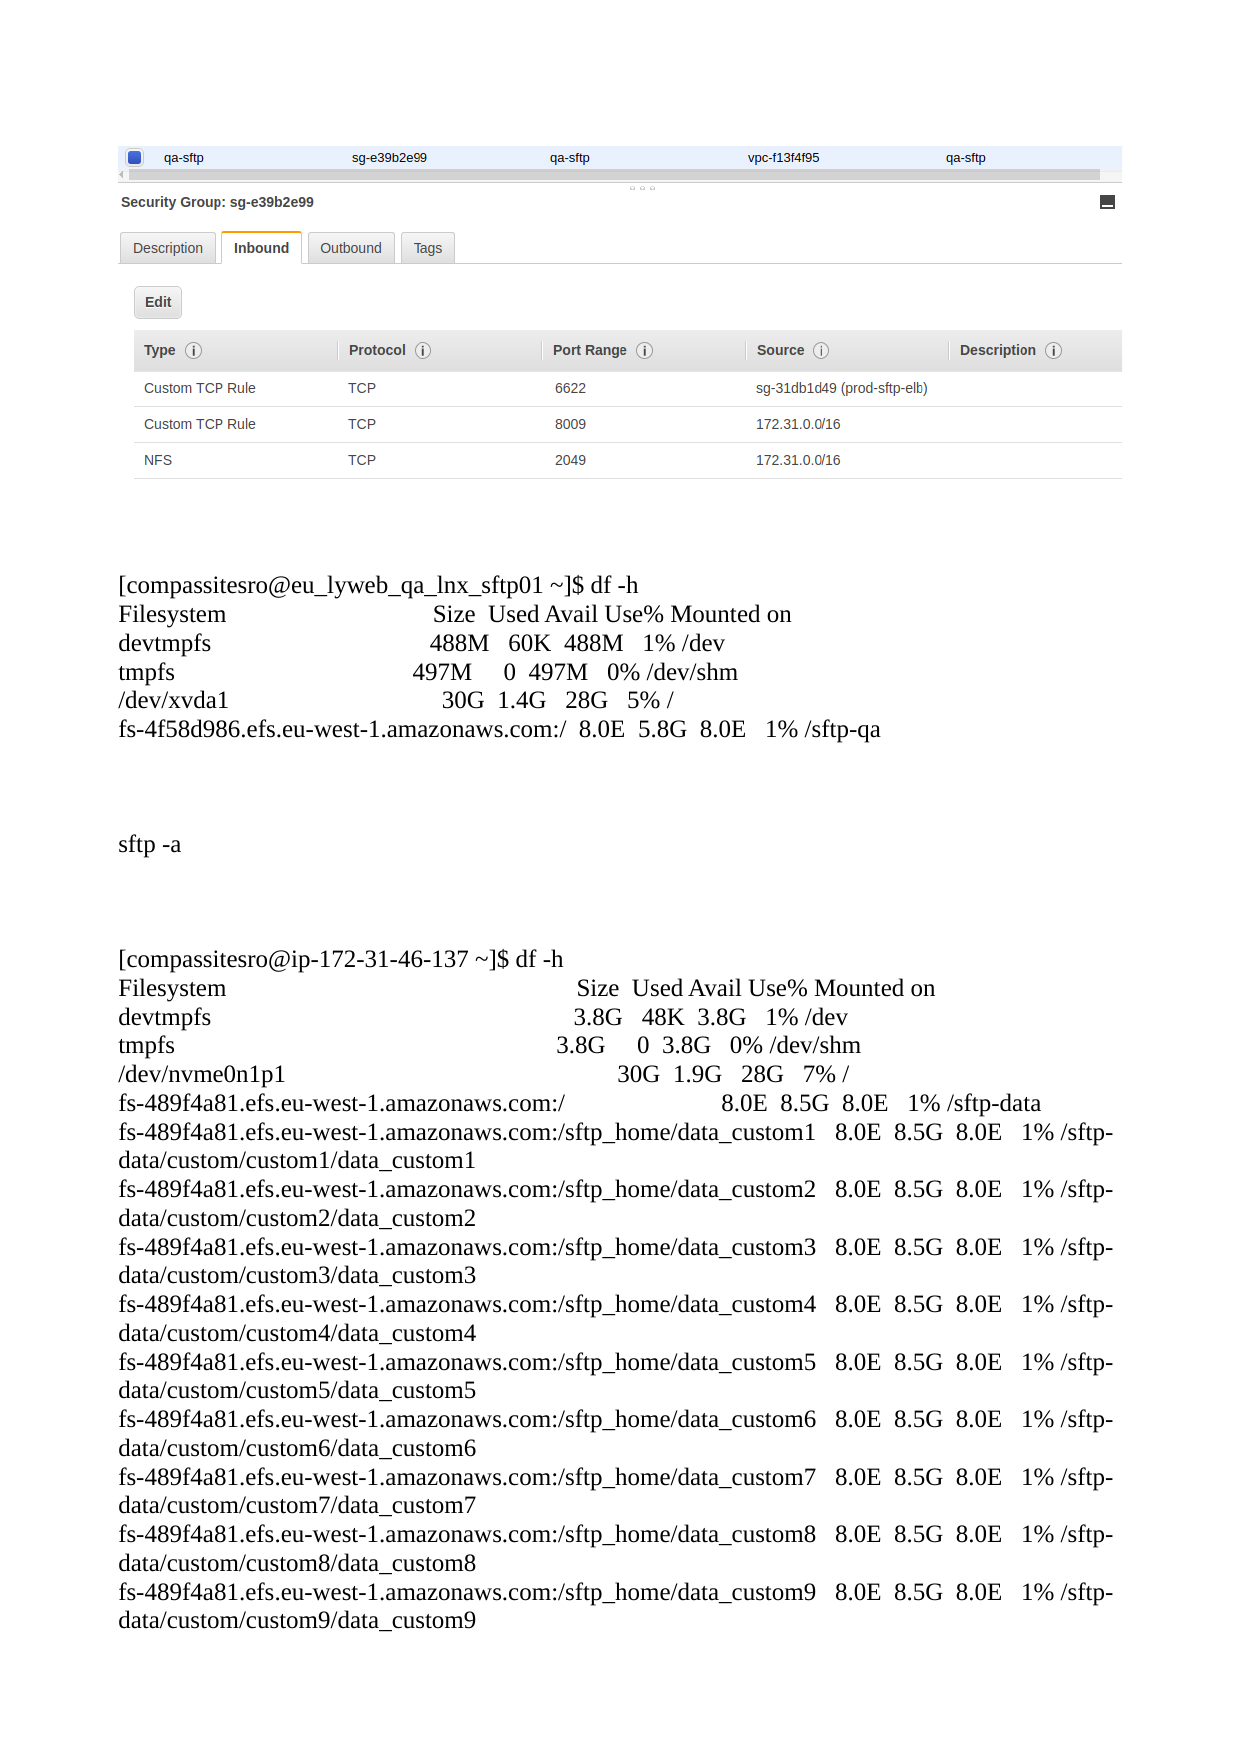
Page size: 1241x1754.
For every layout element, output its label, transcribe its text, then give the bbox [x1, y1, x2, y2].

text fs-489f4a81.efs.eu-west-1.amazonaws.com:/sftp_home/data_custom8 8.0E 8.5G 8.0E 1% /sftp-data/custom/custom8/data_custom8 [118, 1519, 1122, 1577]
text [compassitesro@eu_lyweb_qa_lnx_sftp01 ~]$ df -h [118, 570, 1122, 599]
text fs-489f4a81.efs.eu-west-1.amazonaws.com:/sftp_home/data_custom4 8.0E 8.5G 8.0E 1% /sftp-data/custom/custom4/data_custom4 [118, 1289, 1122, 1347]
text /dev/xvda1 30G 1.4G 28G 5% / [118, 685, 1122, 714]
text fs-489f4a81.efs.eu-west-1.amazonaws.com:/sftp_home/data_custom7 8.0E 8.5G 8.0E 1% /sftp-data/custom/custom7/data_custom7 [118, 1462, 1122, 1519]
text sftp -a [118, 829, 1122, 858]
text fs-489f4a81.efs.eu-west-1.amazonaws.com:/sftp_home/data_custom3 8.0E 8.5G 8.0E 1% /sftp-data/custom/custom3/data_custom3 [118, 1232, 1122, 1289]
text Filesystem Size Used Avail Use% Mounted on [118, 973, 1122, 1002]
text devtmpfs 3.8G 48K 3.8G 1% /dev [118, 1002, 1122, 1030]
text tmpfs 3.8G 0 3.8G 0% /dev/shm [118, 1030, 1122, 1059]
text fs-489f4a81.efs.eu-west-1.amazonaws.com:/sftp_home/data_custom9 8.0E 8.5G 8.0E 1% /sftp-data/custom/custom9/data_custom9 [118, 1577, 1122, 1634]
text devtmpfs 488M 60K 488M 1% /dev [118, 628, 1122, 657]
picture [118, 146, 1123, 484]
text /dev/nvme0n1p1 30G 1.9G 28G 7% / [118, 1059, 1122, 1088]
text [compassitesro@ip-172-31-46-137 ~]$ df -h [118, 944, 1122, 973]
text fs-489f4a81.efs.eu-west-1.amazonaws.com:/sftp_home/data_custom5 8.0E 8.5G 8.0E 1% /sftp-data/custom/custom5/data_custom5 [118, 1347, 1122, 1404]
text fs-489f4a81.efs.eu-west-1.amazonaws.com:/sftp_home/data_custom1 8.0E 8.5G 8.0E 1% /sftp-data/custom/custom1/data_custom1 [118, 1117, 1122, 1174]
text fs-489f4a81.efs.eu-west-1.amazonaws.com:/sftp_home/data_custom2 8.0E 8.5G 8.0E 1% /sftp-data/custom/custom2/data_custom2 [118, 1174, 1122, 1232]
text fs-489f4a81.efs.eu-west-1.amazonaws.com:/sftp_home/data_custom6 8.0E 8.5G 8.0E 1% /sftp-data/custom/custom6/data_custom6 [118, 1404, 1122, 1462]
text tmpfs 497M 0 497M 0% /dev/shm [118, 657, 1122, 685]
text Filesystem Size Used Avail Use% Mounted on [118, 599, 1122, 628]
text fs-489f4a81.efs.eu-west-1.amazonaws.com:/ 8.0E 8.5G 8.0E 1% /sftp-data [118, 1088, 1122, 1117]
text fs-4f58d986.efs.eu-west-1.amazonaws.com:/ 8.0E 5.8G 8.0E 1% /sftp-qa [118, 714, 1122, 743]
